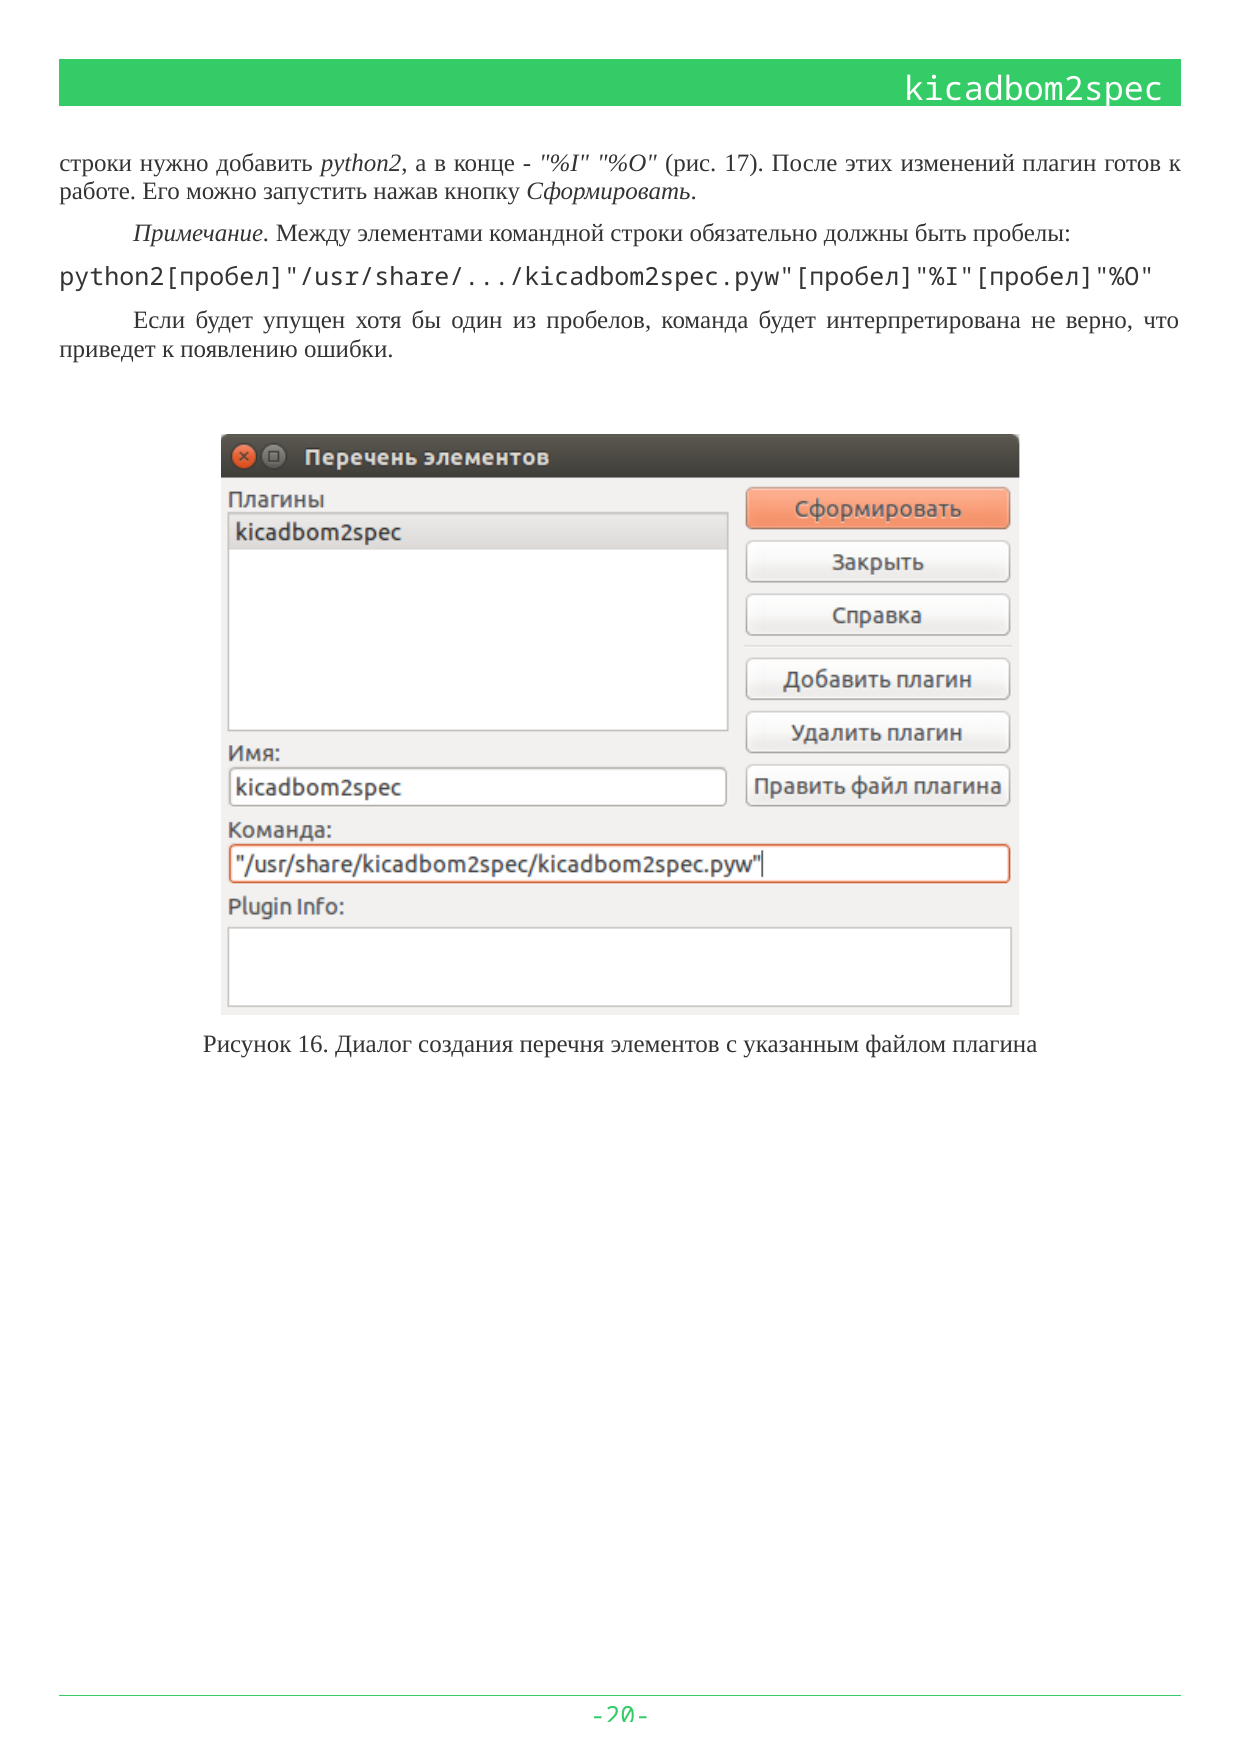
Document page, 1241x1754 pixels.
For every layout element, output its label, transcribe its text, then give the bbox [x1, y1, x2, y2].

text строки нужно добавить python2, а в конце - "%I" "%O" (рис. 17). После этих изменений плагин готов к работе. Его можно запустить нажав кнопку Сформировать. [59, 148, 1181, 205]
text Рисунок 16. Диалог создания перечня элементов с указанным файлом плагина [114, 434, 1126, 1057]
text Если будет упущен хотя бы один из пробелов, команда будет интерпретирована не верно, что приведет к появлению ошибки. [59, 306, 1181, 363]
text python2[пробел]"/usr/share/.../kicadbom2spec.pyw"[пробел]"%I"[пробел]"%O" [59, 259, 1181, 293]
picture [221, 434, 1020, 1015]
text Примечание. Между элементами командной строки обязательно должны быть пробелы: [59, 218, 1181, 246]
